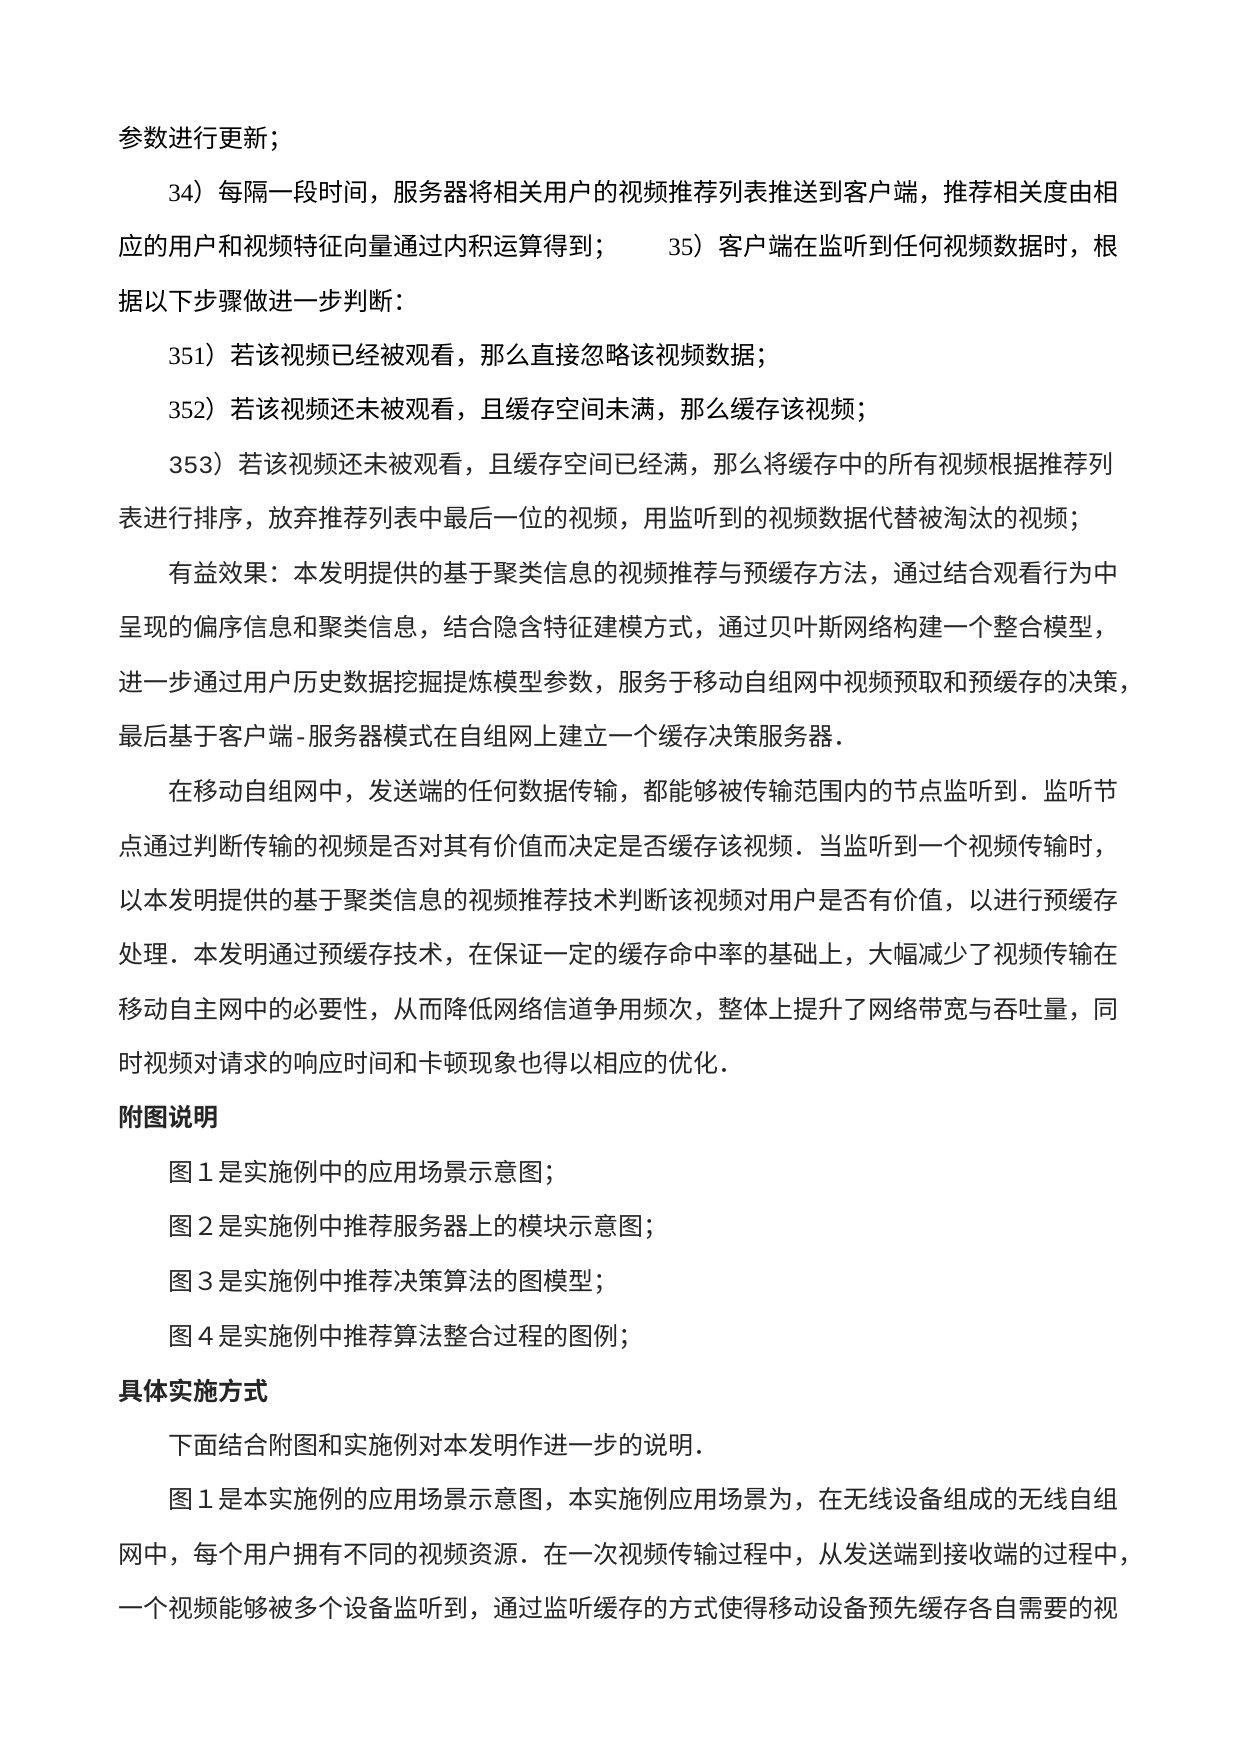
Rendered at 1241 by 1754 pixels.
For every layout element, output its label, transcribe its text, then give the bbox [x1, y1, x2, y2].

text 下面结合附图和实施例对本发明作进一步的说明． [118, 1425, 1122, 1462]
text 352）若该视频还未被观看，且缓存空间未满，那么缓存该视频； [118, 390, 1122, 426]
text 图３是实施例中推荐决策算法的图模型； [118, 1262, 1122, 1298]
text 图１是实施例中的应用场景示意图； [118, 1152, 1122, 1189]
text 图４是实施例中推荐算法整合过程的图例； [118, 1316, 1122, 1353]
text 图２是实施例中推荐服务器上的模块示意图； [118, 1207, 1122, 1243]
text 参数进行更新； [118, 118, 1122, 154]
text 具体实施方式 [118, 1371, 1122, 1407]
text 有益效果：本发明提供的基于聚类信息的视频推荐与预缓存方法，通过结合观看行为中呈现的偏序信息和聚类信息，结合隐含特征建模方式，通过贝叶斯网络构建一个整合模型，进一步通过用户历史数据挖掘提炼模型参数，服务于移动自组网中视频预取和预缓存的决策，最后基于客户端-服务器模式在自组网上建立一个缓存决策服务器． [118, 553, 1122, 753]
text 图１是本实施例的应用场景示意图，本实施例应用场景为，在无线设备组成的无线自组网中，每个用户拥有不同的视频资源．在一次视频传输过程中，从发送端到接收端的过程中，一个视频能够被多个设备监听到，通过监听缓存的方式使得移动设备预先缓存各自需要的视频． [118, 1480, 1122, 1625]
text 34）每隔一段时间，服务器将相关用户的视频推荐列表推送到客户端，推荐相关度由相应的用户和视频特征向量通过内积运算得到； 35）客户端在监听到任何视频数据时，根据以下步骤做进一步判断： [118, 172, 1122, 317]
text 在移动自组网中，发送端的任何数据传输，都能够被传输范围内的节点监听到．监听节点通过判断传输的视频是否对其有价值而决定是否缓存该视频．当监听到一个视频传输时，以本发明提供的基于聚类信息的视频推荐技术判断该视频对用户是否有价值，以进行预缓存处理．本发明通过预缓存技术，在保证一定的缓存命中率的基础上，大幅减少了视频传输在移动自主网中的必要性，从而降低网络信道争用频次，整体上提升了网络带宽与吞吐量，同时视频对请求的响应时间和卡顿现象也得以相应的优化． [118, 771, 1122, 1080]
text 351）若该视频已经被观看，那么直接忽略该视频数据； [118, 336, 1122, 372]
text 353）若该视频还未被观看，且缓存空间已经满，那么将缓存中的所有视频根据推荐列表进行排序，放弃推荐列表中最后一位的视频，用监听到的视频数据代替被淘汰的视频； [118, 444, 1122, 535]
text 附图说明 [118, 1098, 1122, 1134]
